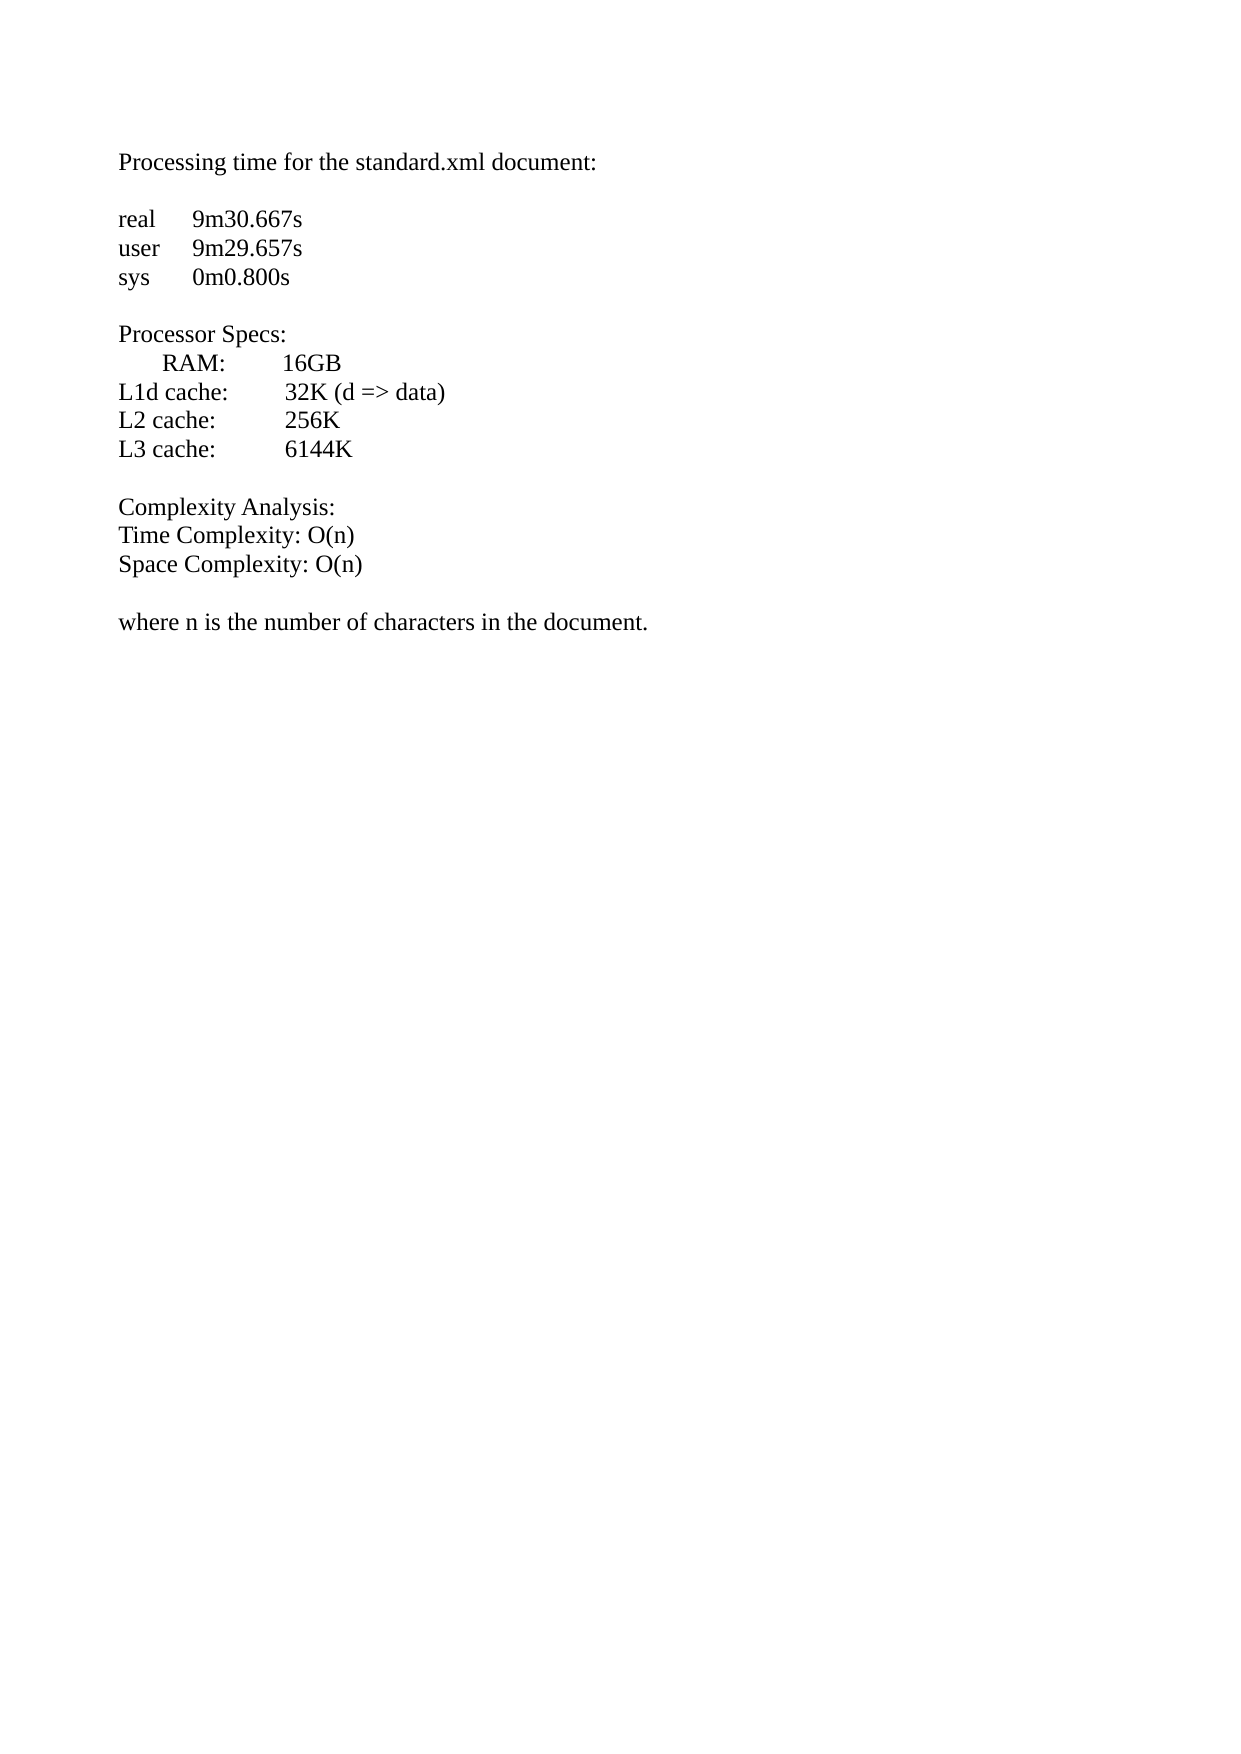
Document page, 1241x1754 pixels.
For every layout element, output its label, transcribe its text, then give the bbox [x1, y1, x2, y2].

text Space Complexity: O(n) [118, 549, 1122, 578]
text L3 cache: 6144K [118, 434, 1122, 463]
text Complexity Analysis: [118, 492, 1122, 521]
text Processor Specs: [118, 319, 1122, 348]
text L2 cache: 256K [118, 406, 1122, 434]
text sys 0m0.800s [118, 262, 1122, 291]
text Time Complexity: O(n) [118, 521, 1122, 549]
text Processing time for the standard.xml document: [118, 147, 1122, 176]
text L1d cache: 32K (d => data) [118, 377, 1122, 406]
text where n is the number of characters in the document. [118, 607, 1122, 636]
text RAM: 16GB [118, 348, 1122, 377]
text user 9m29.657s [118, 233, 1122, 262]
text real 9m30.667s [118, 204, 1122, 233]
